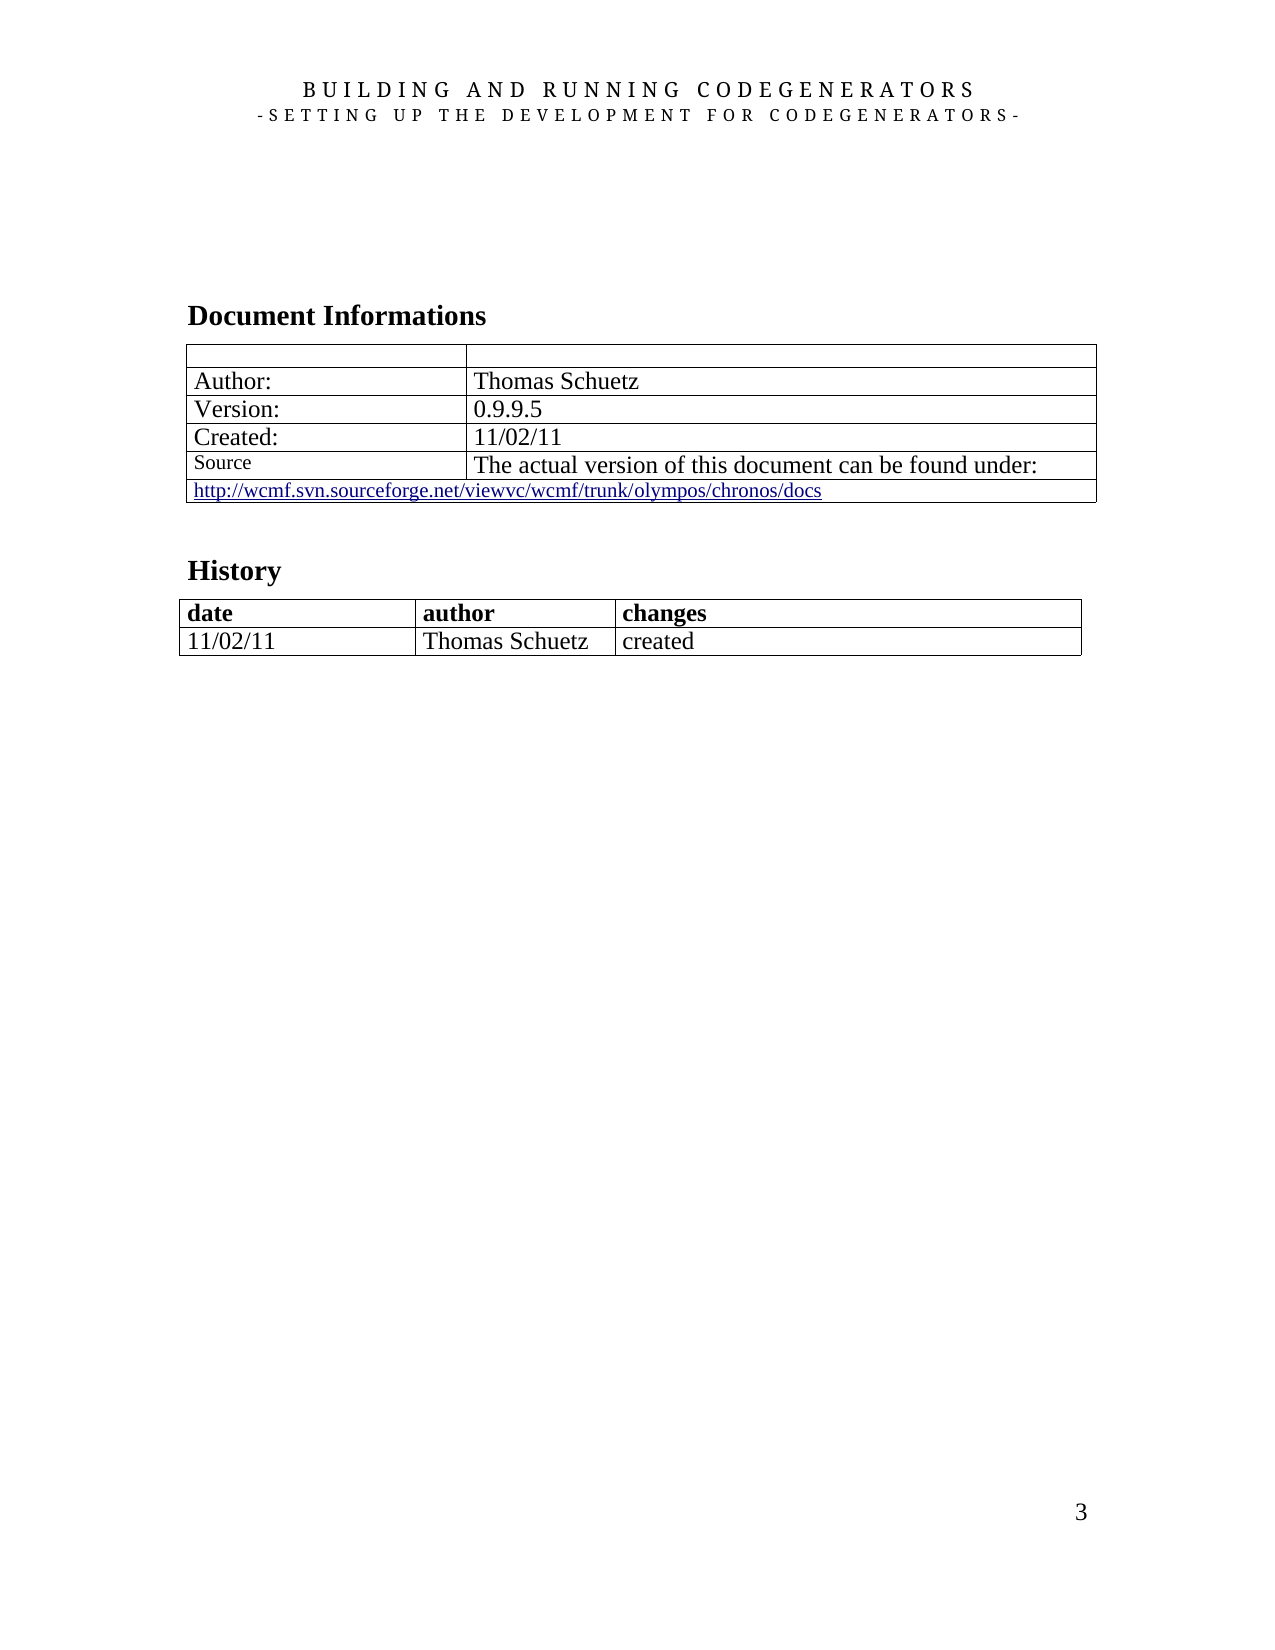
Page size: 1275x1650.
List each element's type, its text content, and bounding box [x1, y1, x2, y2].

subtitle History [187, 554, 1087, 587]
table_cell 0.9.9.5 [467, 396, 1096, 423]
table_cell created [616, 628, 1081, 655]
table_cell Thomas Schuetz [416, 628, 615, 655]
table_cell Thomas Schuetz [467, 368, 1096, 395]
table_cell Author: [187, 368, 466, 395]
table_cell Source [187, 452, 466, 478]
table_cell The actual version of this document can be found under: [467, 452, 1096, 478]
subtitle Document Informations [187, 299, 1087, 332]
table_cell http://wcmf.svn.sourceforge.net/viewvc/wcmf/trunk/olympos/chronos/docs [187, 480, 1096, 502]
table_cell Version: [187, 396, 466, 423]
table_header changes [616, 600, 1081, 627]
table_cell 11/02/11 [467, 424, 1096, 451]
table_header [467, 345, 1096, 367]
table_header date [180, 600, 415, 627]
table_cell 11/02/11 [180, 628, 415, 655]
table_header [187, 345, 466, 367]
table_header author [416, 600, 615, 627]
table_cell Created: [187, 424, 466, 451]
